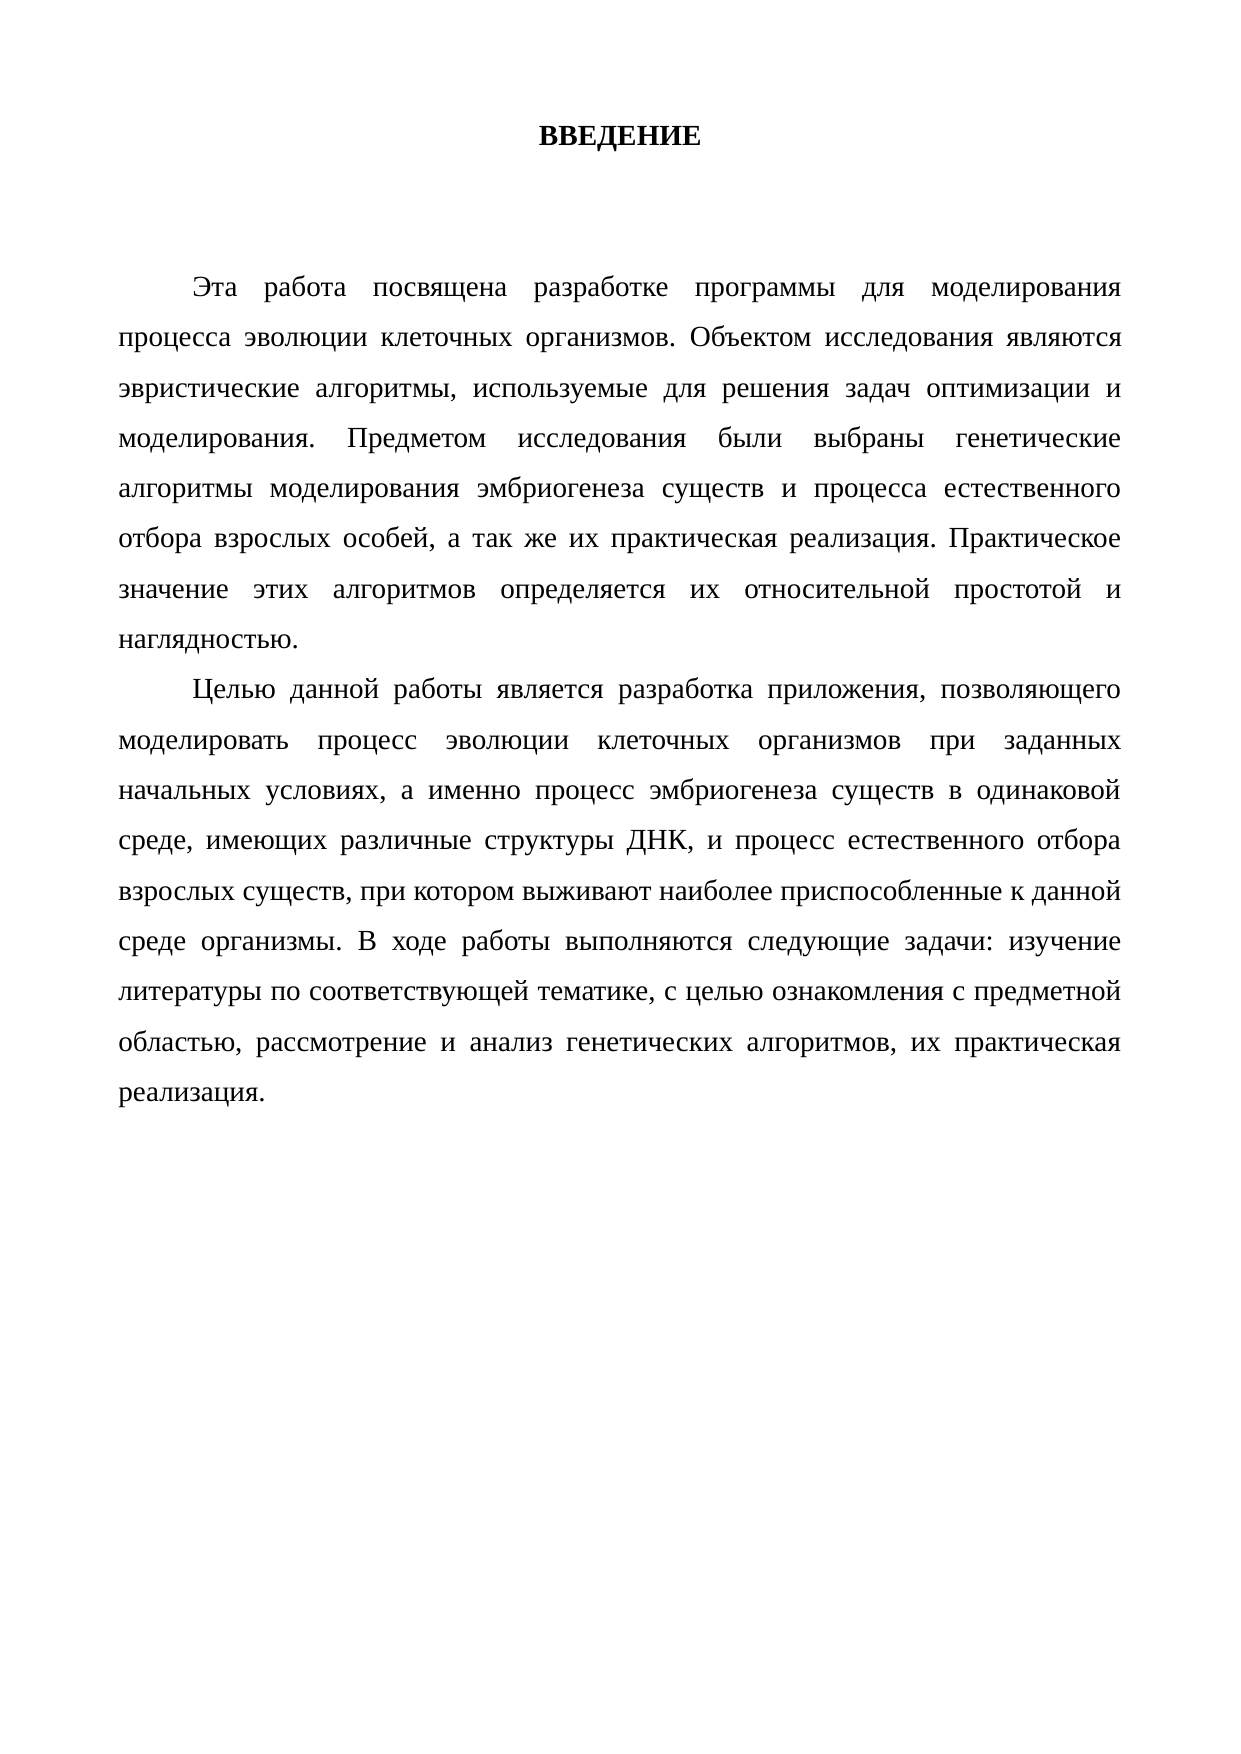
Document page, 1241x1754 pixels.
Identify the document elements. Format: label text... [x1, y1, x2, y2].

text Целью данной работы является разработка приложения, позволяющего моделировать процесс эволюции клеточных организмов при заданных начальных условиях, а именно процесс эмбриогенеза существ в одинаковой среде, имеющих различные структуры ДНК, и процесс естественного отбора взрослых существ, при котором выживают наиболее приспособленные к данной среде организмы. В ходе работы выполняются следующие задачи: изучение литературы по соответствующей тематике, с целью ознакомления с предметной областью, рассмотрение и анализ генетических алгоритмов, их практическая реализация. [118, 672, 1122, 1108]
text Эта работа посвящена разработке программы для моделирования процесса эволюции клеточных организмов. Объектом исследования являются эвристические алгоритмы, используемые для решения задач оптимизации и моделирования. Предметом исследования были выбраны генетические алгоритмы моделирования эмбриогенеза существ и процесса естественного отбора взрослых особей, а так же их практическая реализация. Практическое значение этих алгоритмов определяется их относительной простотой и наглядностью. [118, 269, 1122, 655]
text ВВЕДЕНИЕ [118, 118, 1122, 152]
